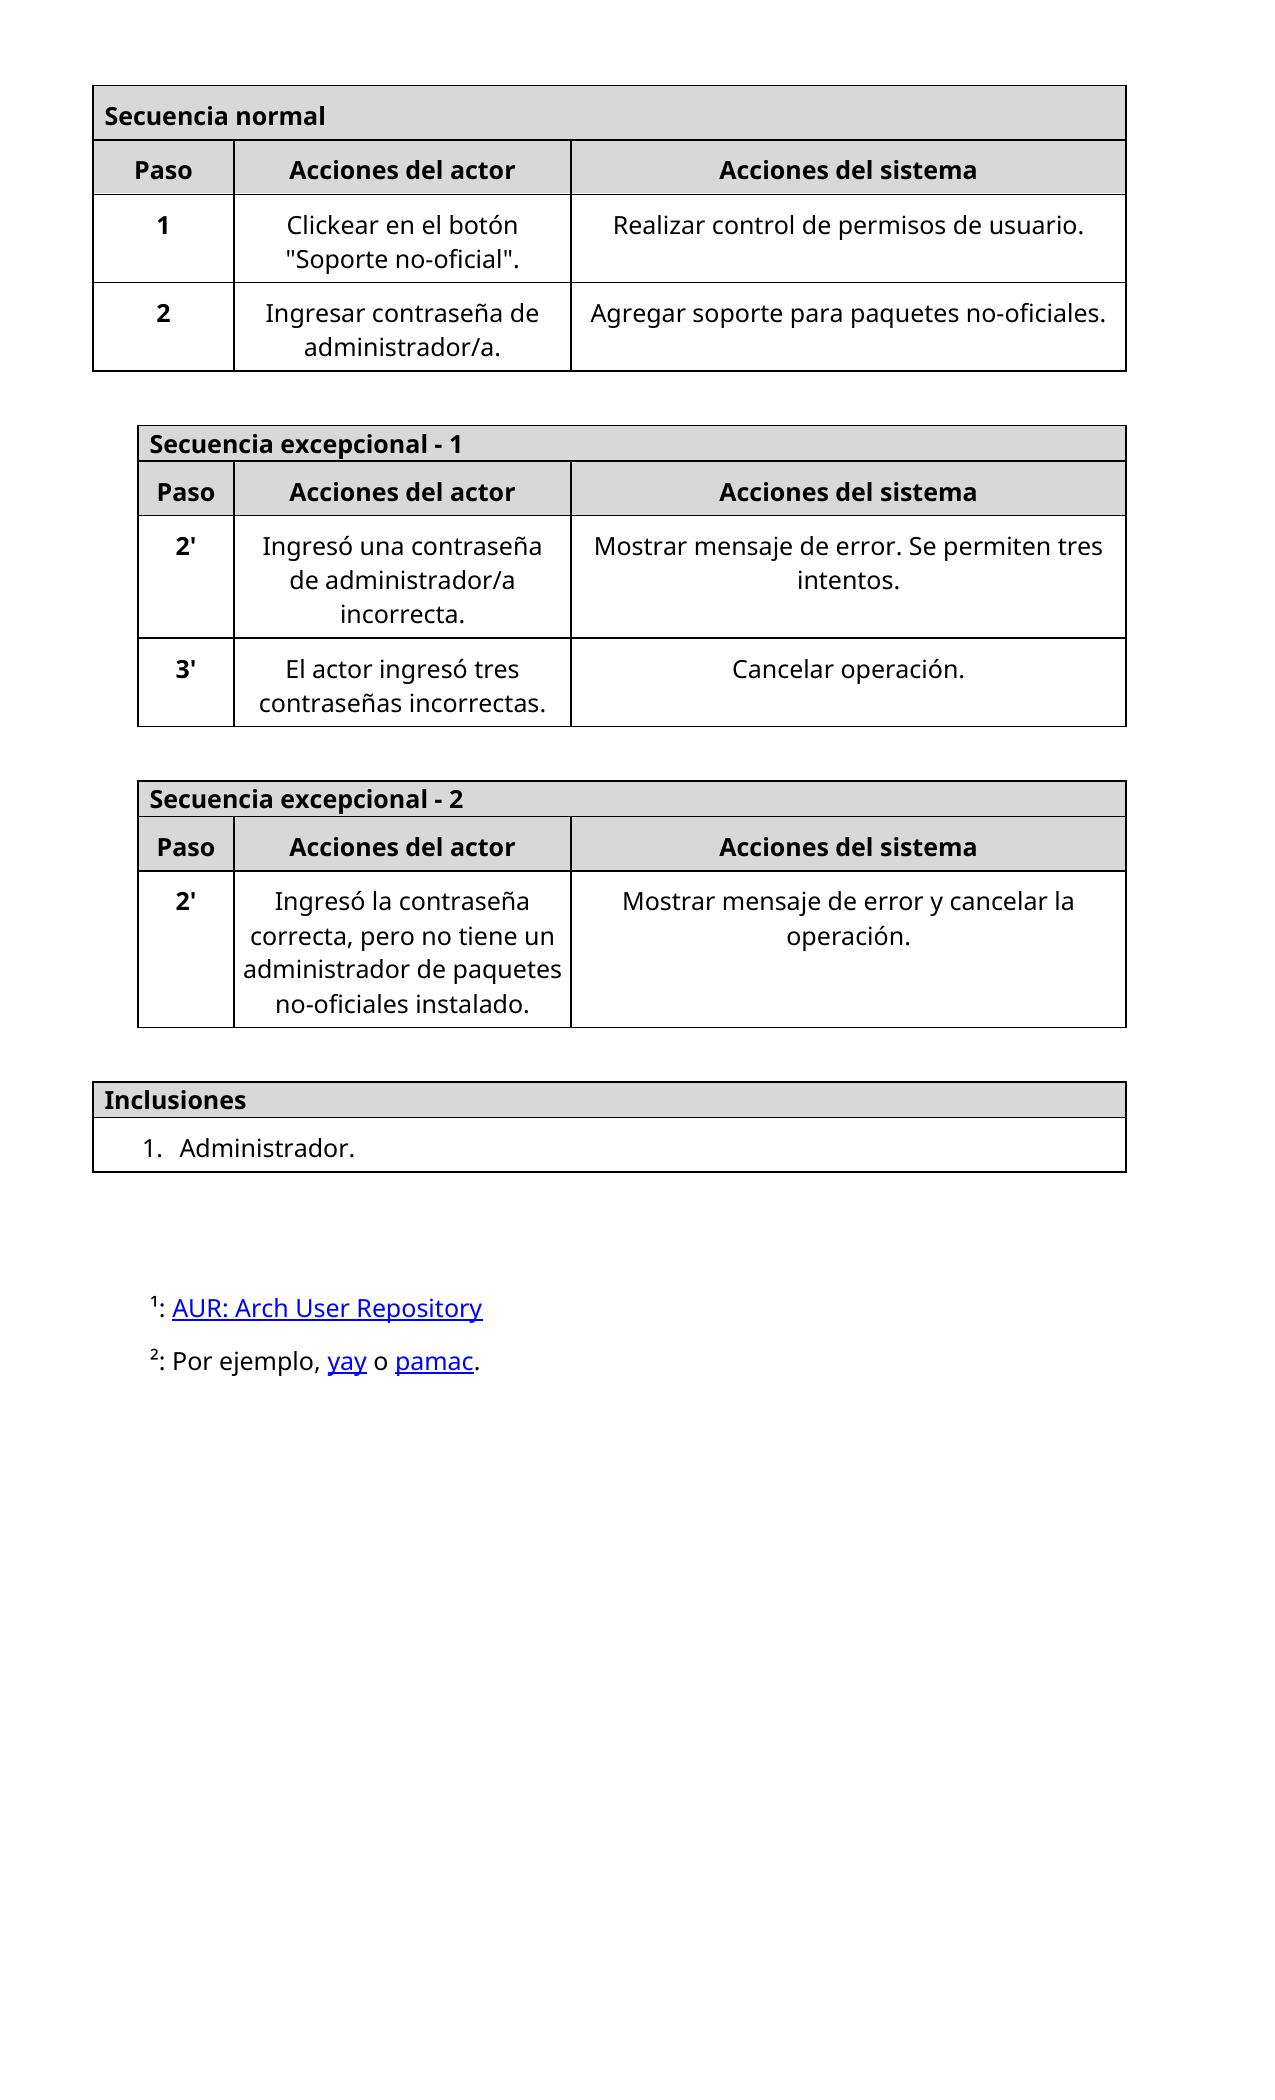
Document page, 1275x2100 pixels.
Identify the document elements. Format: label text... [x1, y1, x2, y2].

table_header Secuencia excepcional - 2 [139, 782, 1125, 816]
text ¹: AUR: Arch User Repository [150, 1291, 1125, 1325]
table_cell Ingresó la contraseña correcta, pero no tiene un administrador de paquetes no-oficiales instalado. [235, 872, 570, 1027]
table_cell Acciones del actor [235, 817, 570, 870]
table_cell El actor ingresó tres contraseñas incorrectas. [235, 639, 570, 726]
table_cell Ingresar contraseña de administrador/a. [235, 283, 570, 370]
table_cell Paso [139, 817, 233, 870]
table_cell Acciones del sistema [572, 462, 1125, 515]
table_cell Acciones del sistema [572, 817, 1125, 870]
table_cell 2' [139, 516, 233, 637]
table_header Secuencia excepcional - 1 [139, 426, 1125, 460]
table_cell 2 [94, 283, 233, 370]
table_cell 2' [139, 872, 233, 1027]
table_cell Acciones del sistema [572, 141, 1125, 193]
table_cell Ingresó una contraseña de administrador/a incorrecta. [235, 516, 570, 637]
table_cell Clickear en el botón "Soporte no-oficial". [235, 195, 570, 282]
table_cell Paso [139, 462, 233, 515]
table_cell Administrador. [94, 1118, 1125, 1171]
table_cell Acciones del actor [235, 462, 570, 515]
table_cell Paso [94, 141, 233, 193]
table_header Secuencia normal [94, 86, 1125, 139]
table_cell Realizar control de permisos de usuario. [572, 195, 1125, 282]
table_cell Acciones del actor [235, 141, 570, 193]
text ²: Por ejemplo, yay o pamac. [150, 1343, 1125, 1377]
table_cell Mostrar mensaje de error. Se permiten tres intentos. [572, 516, 1125, 637]
table_cell Cancelar operación. [572, 639, 1125, 726]
table_header Inclusiones [94, 1083, 1125, 1117]
table_cell Mostrar mensaje de error y cancelar la operación. [572, 872, 1125, 1027]
table_cell 3' [139, 639, 233, 726]
table_cell Agregar soporte para paquetes no-oficiales. [572, 283, 1125, 370]
table_cell 1 [94, 195, 233, 282]
